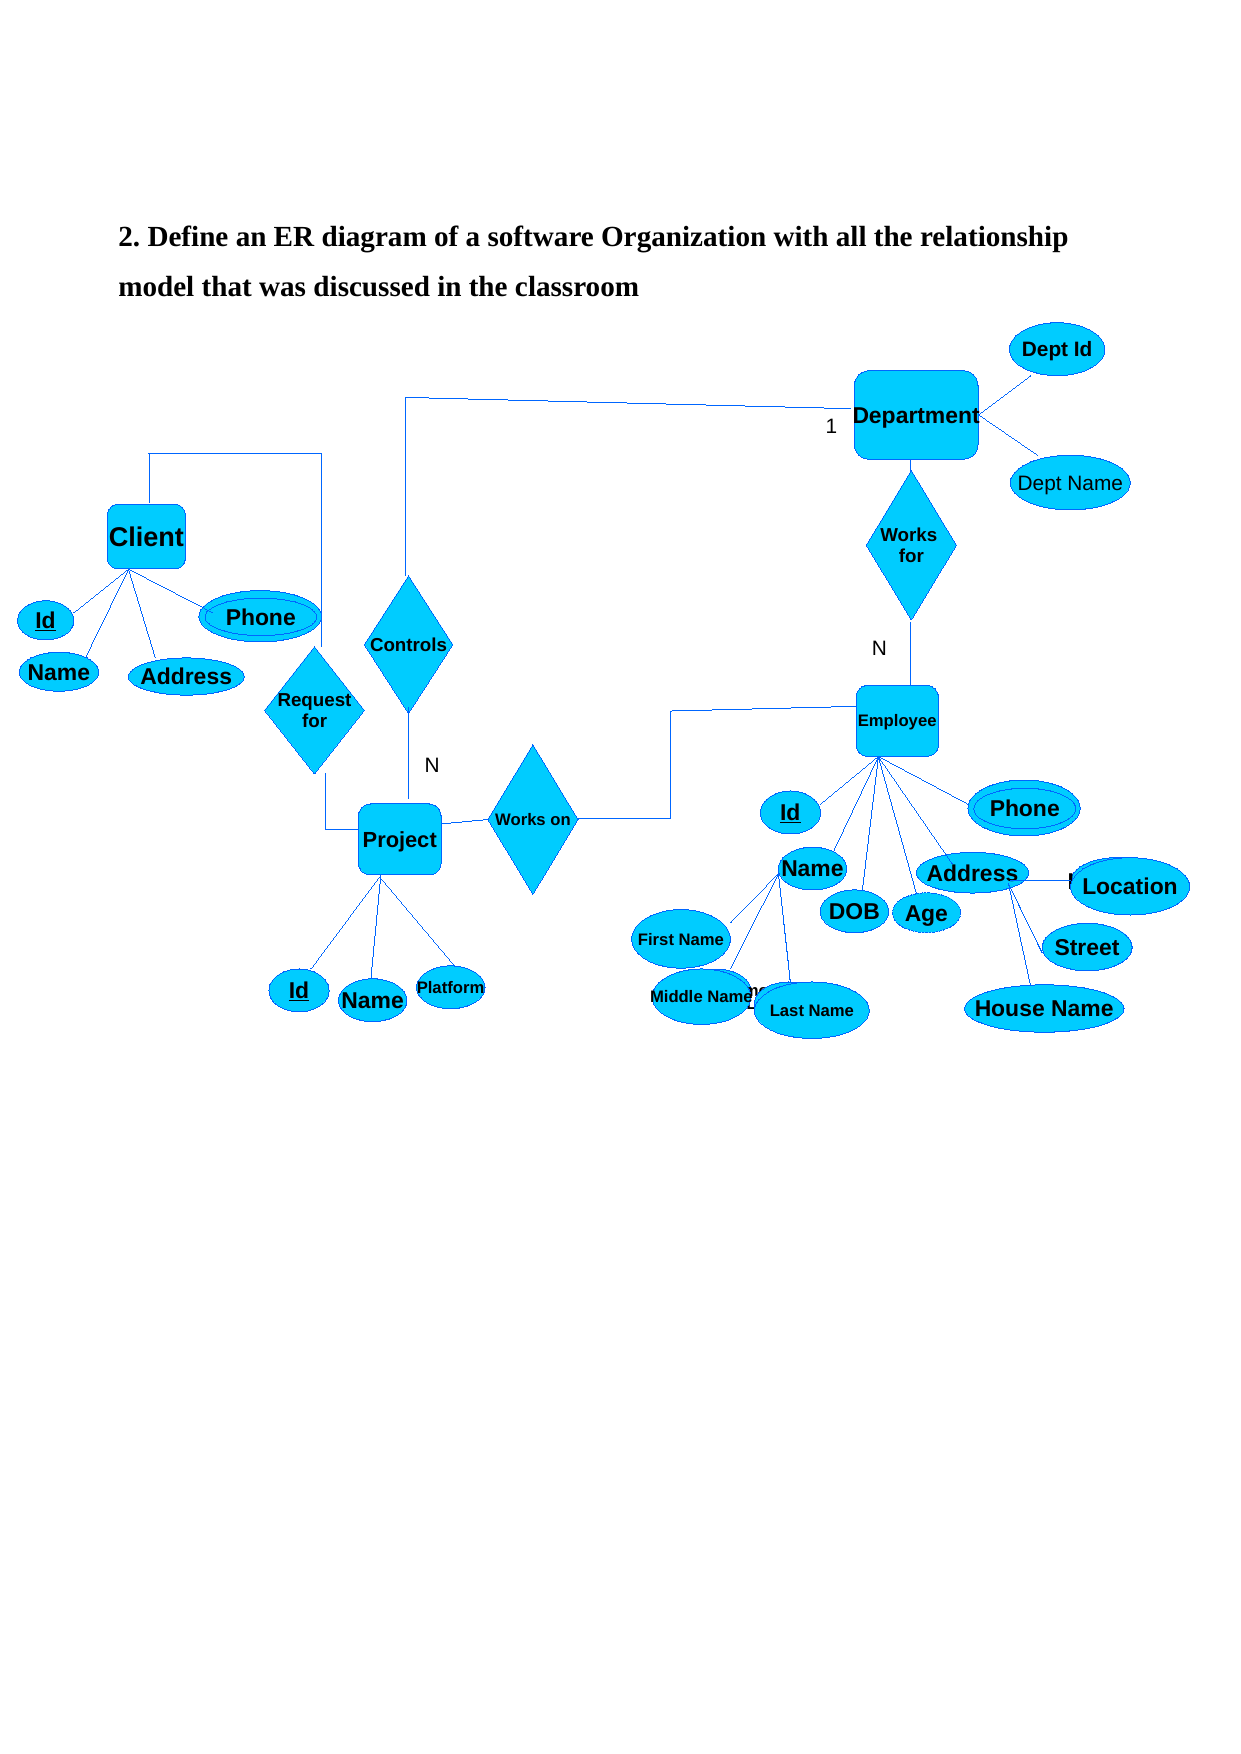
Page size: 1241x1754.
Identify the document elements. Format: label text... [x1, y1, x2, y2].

text 2. Define an ER diagram of a software Organization with all the relationship model that was discussed in the classroom [118, 219, 1122, 303]
